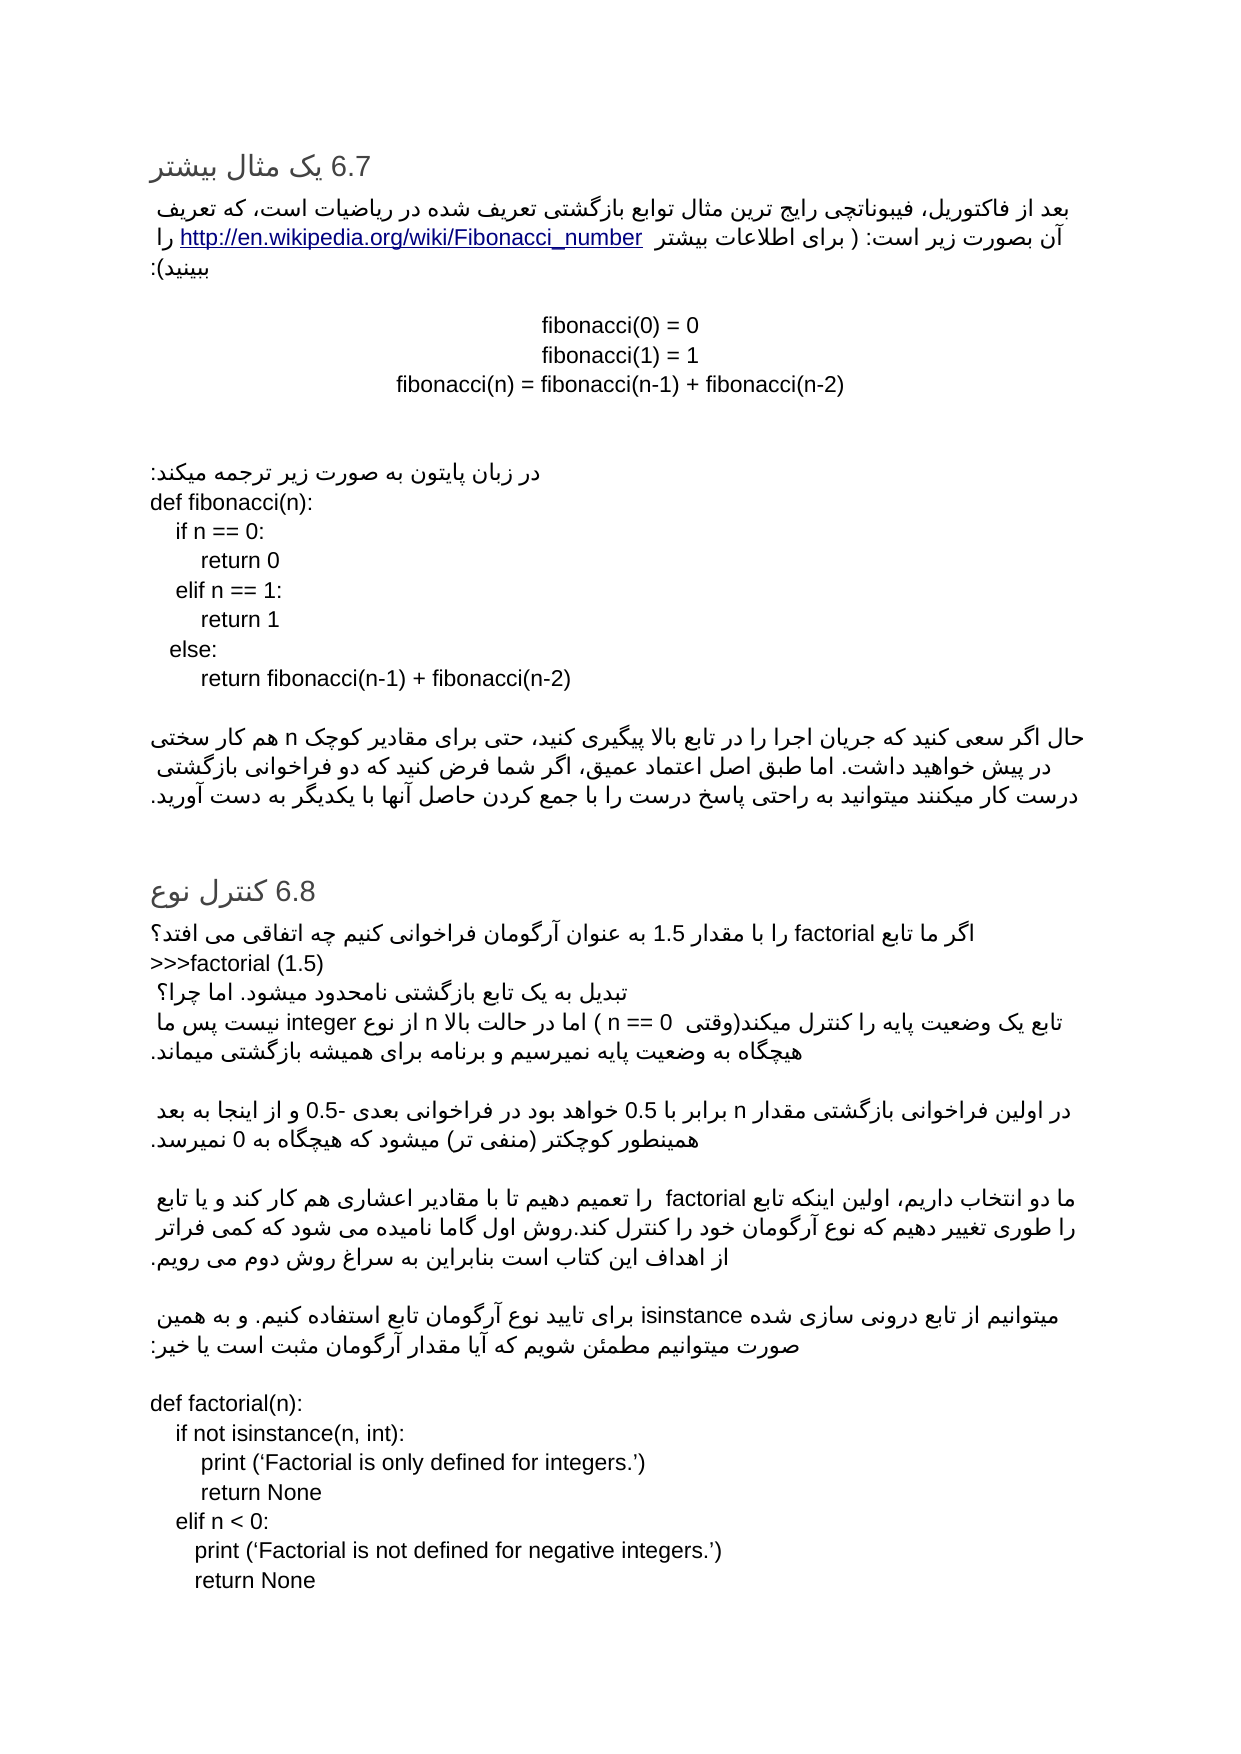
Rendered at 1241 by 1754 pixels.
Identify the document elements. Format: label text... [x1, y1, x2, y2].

text elif n == 1: [150, 578, 1091, 603]
text حال اگر سعی کنید که جریان اجرا را در تابع بالا پیگیری کنید، حتی برای مقادیر کوچک n هم کار سختی در پیش خواهید داشت. اما طبق اصل اعتماد عمیق، اگر شما فرض کنید که دو فراخوانی بازگشتی درست کار میکنند میتوانید به راحتی پاسخ درست را با جمع کردن حاصل آنها با یکدیگر به دست آورید. [150, 724, 1091, 809]
text در اولین فراخوانی بازگشتی مقدار n برابر با 0.5 خواهد بود در فراخوانی بعدی -0.5 و از اینجا به بعد همینطور کوچکتر (منفی تر) میشود که هیچگاه به 0 نمیرسد. [150, 1097, 1091, 1152]
text if n == 0: [150, 519, 1091, 544]
text میتوانیم از تابع درونی سازی شده isinstance برای تایید نوع آرگومان تابع استفاده کنیم. و به همین صورت میتوانیم مطمئن شویم که آیا مقدار آرگومان مثبت است یا خیر: [150, 1303, 1091, 1358]
text def fibonacci(n): [150, 489, 1091, 515]
text elif n < 0: [150, 1508, 1091, 1534]
text print (‘Factorial is only defined for integers.’) [150, 1450, 1091, 1475]
text return fibonacci(n-1) + fibonacci(n-2) [150, 666, 1091, 691]
text def factorial(n): [150, 1391, 1091, 1417]
text return 0 [150, 548, 1091, 574]
text fibonacci(0) = 0 [150, 313, 1091, 339]
text تابع یک وضعیت پایه را کنترل میکند(وقتی n == 0 ) اما در حالت بالا n از نوع integer نیست پس ما هیچگاه به وضعیت پایه نمیرسیم و برنامه برای همیشه بازگشتی میماند. [150, 1009, 1091, 1064]
text fibonacci(n) = fibonacci(n-1) + fibonacci(n-2) [150, 372, 1091, 398]
text return None [150, 1567, 1091, 1593]
text else: [150, 636, 1091, 662]
text print (‘Factorial is not defined for negative integers.’) [150, 1538, 1091, 1563]
text ما دو انتخاب داریم، اولین اینکه تابع factorial را تعمیم دهیم تا با مقادیر اعشاری هم کار کند و یا تابع را طوری تغییر دهیم که نوع آرگومان خود را کنترل کند.روش اول گاما نامیده می شود که کمی فراتر از اهداف این کتاب است بنابراین به سراغ روش دوم می رویم. [150, 1185, 1091, 1270]
text return 1 [150, 607, 1091, 633]
subtitle 6.7 یک مثال بیشتر [150, 150, 1091, 183]
subtitle 6.8 کنترل نوع [150, 875, 1091, 908]
text >>>factorial (1.5) [150, 950, 1091, 976]
text return None [150, 1479, 1091, 1505]
text اگر ما تابع factorial را با مقدار 1.5 به عنوان آرگومان فراخوانی کنیم چه اتفاقی می افتد؟ [150, 921, 1091, 947]
text بعد از فاکتوریل، فیبوناتچی رایج ترین مثال توابع بازگشتی تعریف شده در ریاضیات است، که تعریف آن بصورت زیر است: ( برای اطلاعات بیشتر http://en.wikipedia.org/wiki/Fibonacci_number را ببینید): [150, 196, 1091, 280]
text تبدیل به یک تابع بازگشتی نامحدود میشود. اما چرا؟ [150, 980, 1091, 1005]
text fibonacci(1) = 1 [150, 343, 1091, 368]
text if not isinstance(n, int): [150, 1420, 1091, 1446]
text در زبان پایتون به صورت زیر ترجمه میکند: [150, 460, 1091, 486]
